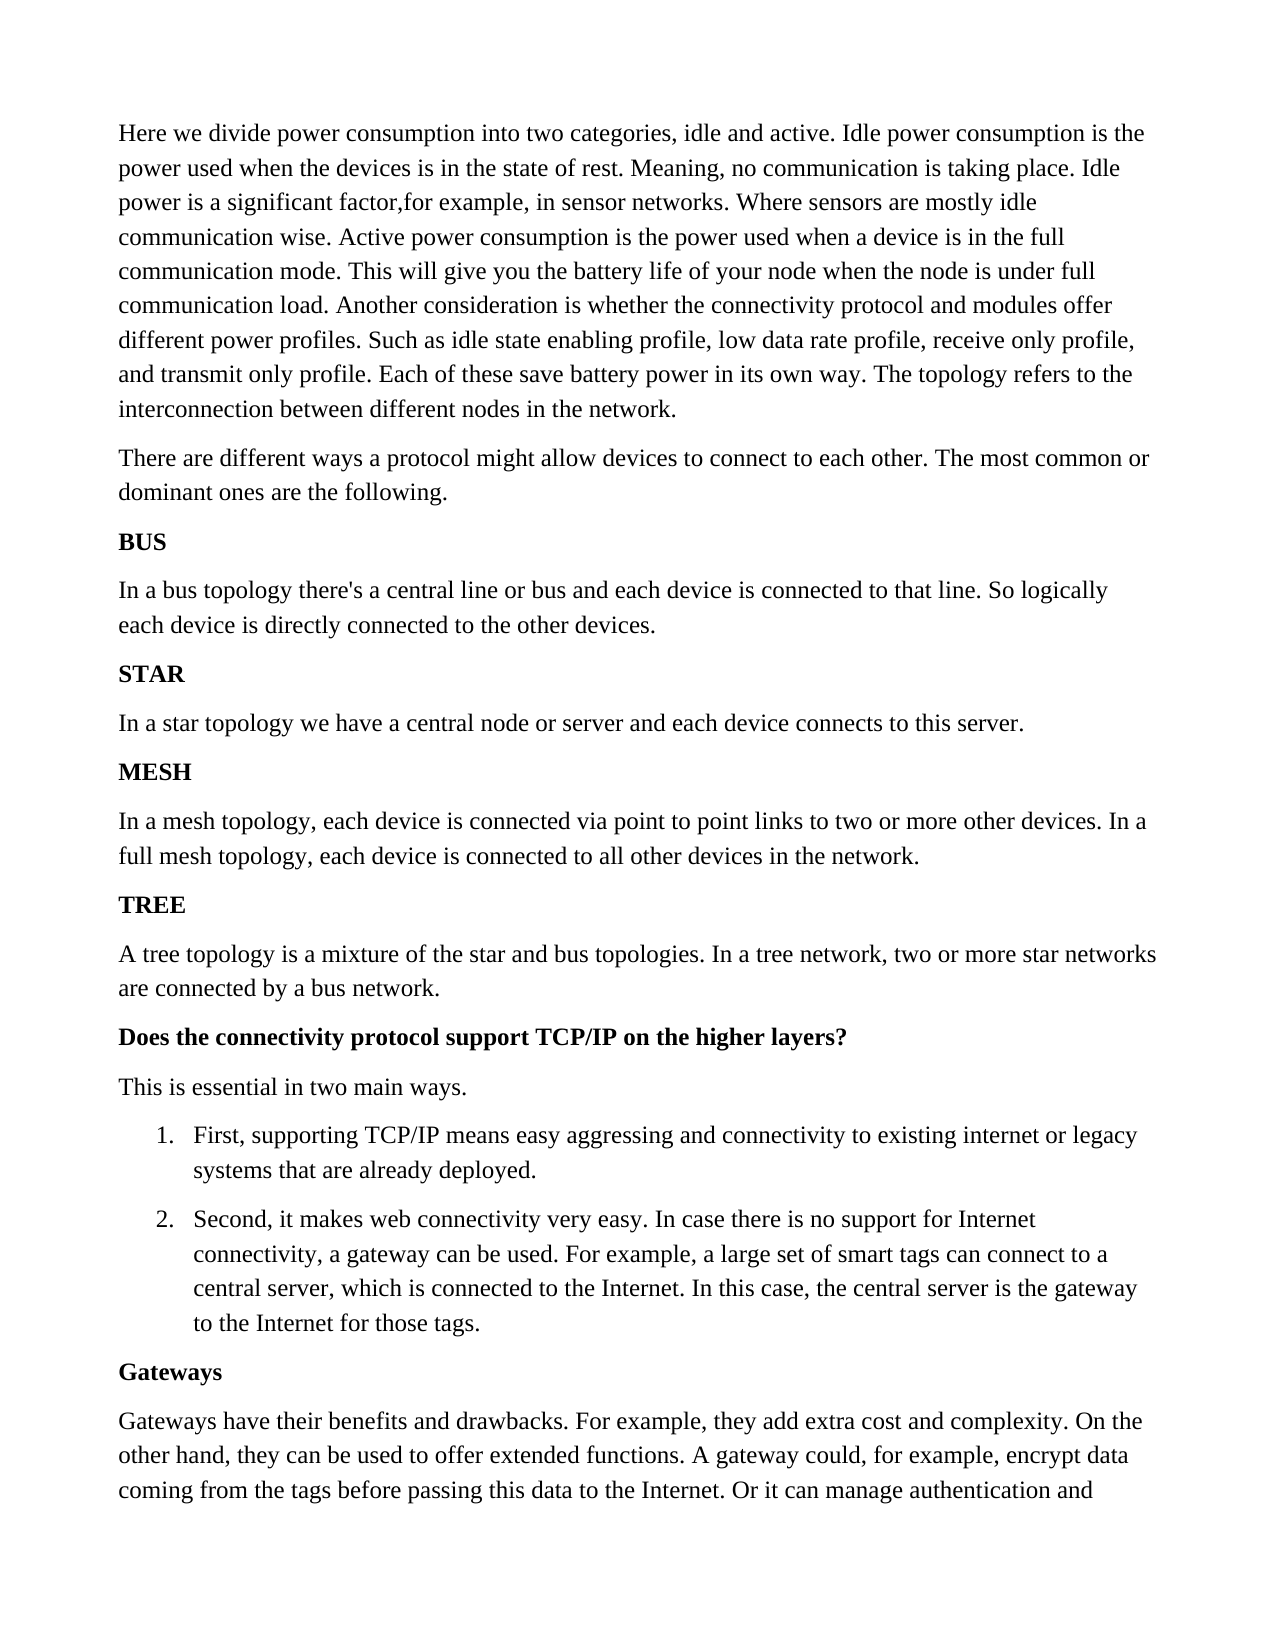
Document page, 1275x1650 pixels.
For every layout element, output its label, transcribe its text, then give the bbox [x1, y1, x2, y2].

text BUS [118, 527, 1157, 555]
text This is essential in two main ways. [118, 1072, 1157, 1100]
text In a bus topology there's a central line or bus and each device is connected to that line. So logically each device is directly connected to the other devices. [118, 576, 1157, 639]
text Does the connectivity protocol support TCP/IP on the higher layers? [118, 1022, 1157, 1051]
text Gateways have their benefits and drawbacks. For example, they add extra cost and complexity. On the other hand, they can be used to offer extended functions. A gateway could, for example, encrypt data coming from the tags before passing this data to the Internet. Or it can manage authentication and [118, 1406, 1157, 1503]
list First, supporting TCP/IP means easy aggressing and connectivity to existing internet or legacy systems that are already deployed. [156, 1121, 1157, 1184]
list Second, it makes web connectivity very easy. In case there is no support for Internet connectivity, a gateway can be used. For example, a large set of smart tags can connect to a central server, which is connected to the Internet. In this case, the central server is the gateway to the Internet for those tags. [156, 1204, 1157, 1336]
text Gateways [118, 1357, 1157, 1385]
text MESH [118, 757, 1157, 786]
text There are different ways a protocol might allow devices to connect to each other. The most common or dominant ones are the following. [118, 443, 1157, 506]
text In a mesh topology, each device is connected via point to point links to two or more other devices. In a full mesh topology, each device is connected to all other devices in the network. [118, 806, 1157, 869]
text In a star topology we have a central node or server and each device connects to this server. [118, 708, 1157, 737]
text A tree topology is a mixture of the star and bus topologies. In a tree network, two or more star networks are connected by a bus network. [118, 939, 1157, 1002]
text TREE [118, 890, 1157, 919]
text STAR [118, 659, 1157, 688]
text Here we divide power consumption into two categories, idle and active. Idle power consumption is the power used when the devices is in the state of rest. Meaning, no communication is taking place. Idle power is a significant factor,for example, in sensor networks. Where sensors are mostly idle communication wise. Active power consumption is the power used when a device is in the full communication mode. This will give you the battery life of your node when the node is under full communication load. Another consideration is whether the connectivity protocol and modules offer different power profiles. Such as idle state enabling profile, low data rate profile, receive only profile, and transmit only profile. Each of these save battery power in its own way. The topology refers to the interconnection between different nodes in the network. [118, 118, 1157, 423]
